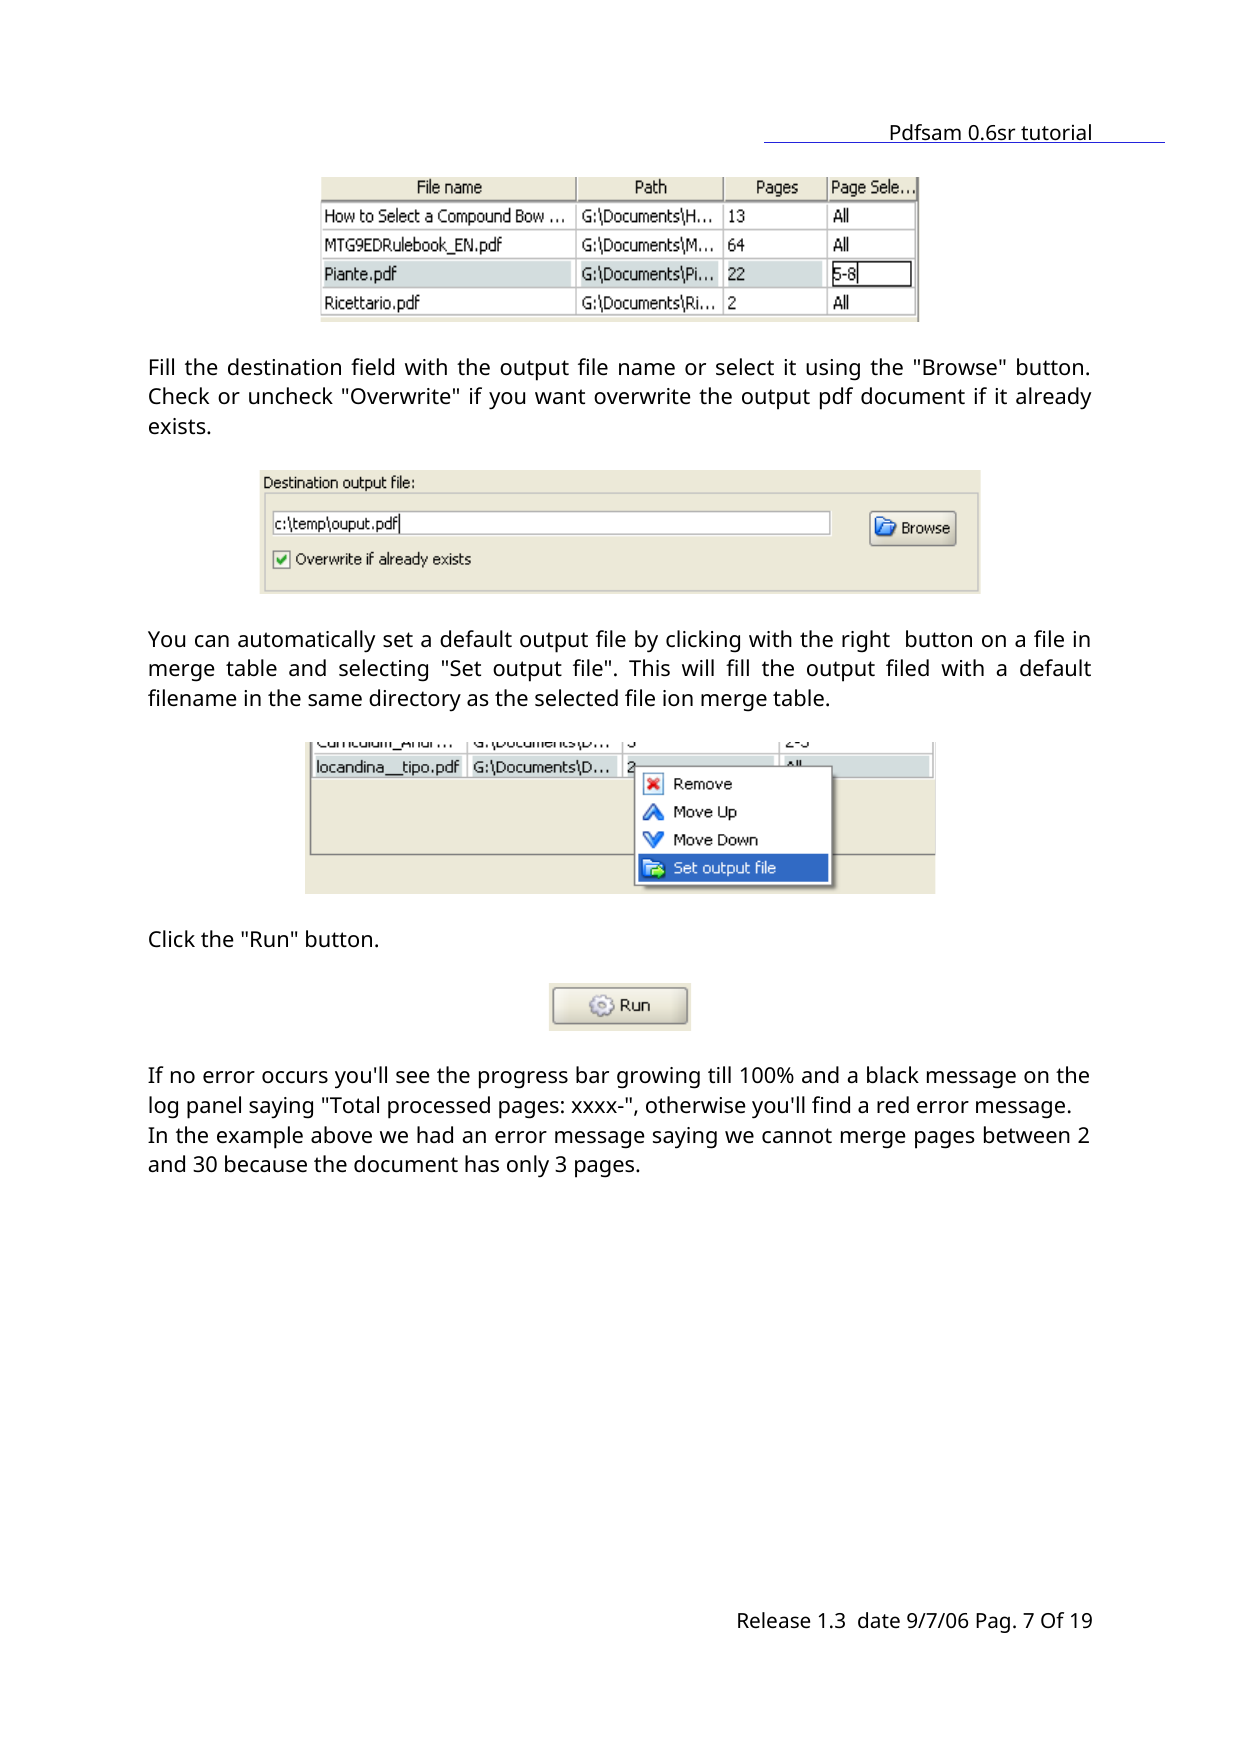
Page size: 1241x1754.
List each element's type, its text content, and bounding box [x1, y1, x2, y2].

text You can automatically set a default output file by clicking with the right button on a file in merge table and selecting "Set output file". This will fill the output filed with a default filename in the same directory as the selected file ion merge table. [148, 623, 1093, 713]
text Fill the destination field with the output file name or select it using the "Browse" button. Check or uncheck "Overwrite" if you want overwrite the output pdf document if it already exists. [148, 351, 1093, 441]
text In the example above we had an error message saying we cannot merge pages between 2 and 30 because the document has only 3 pages. [148, 1119, 1093, 1179]
text Click the "Run" button. [148, 924, 1093, 953]
text If no error occurs you'll see the progress bar growing till 100% and a black message on the log panel saying "Total processed pages: xxxx-", otherwise you'll find a red error message. [148, 1060, 1093, 1119]
